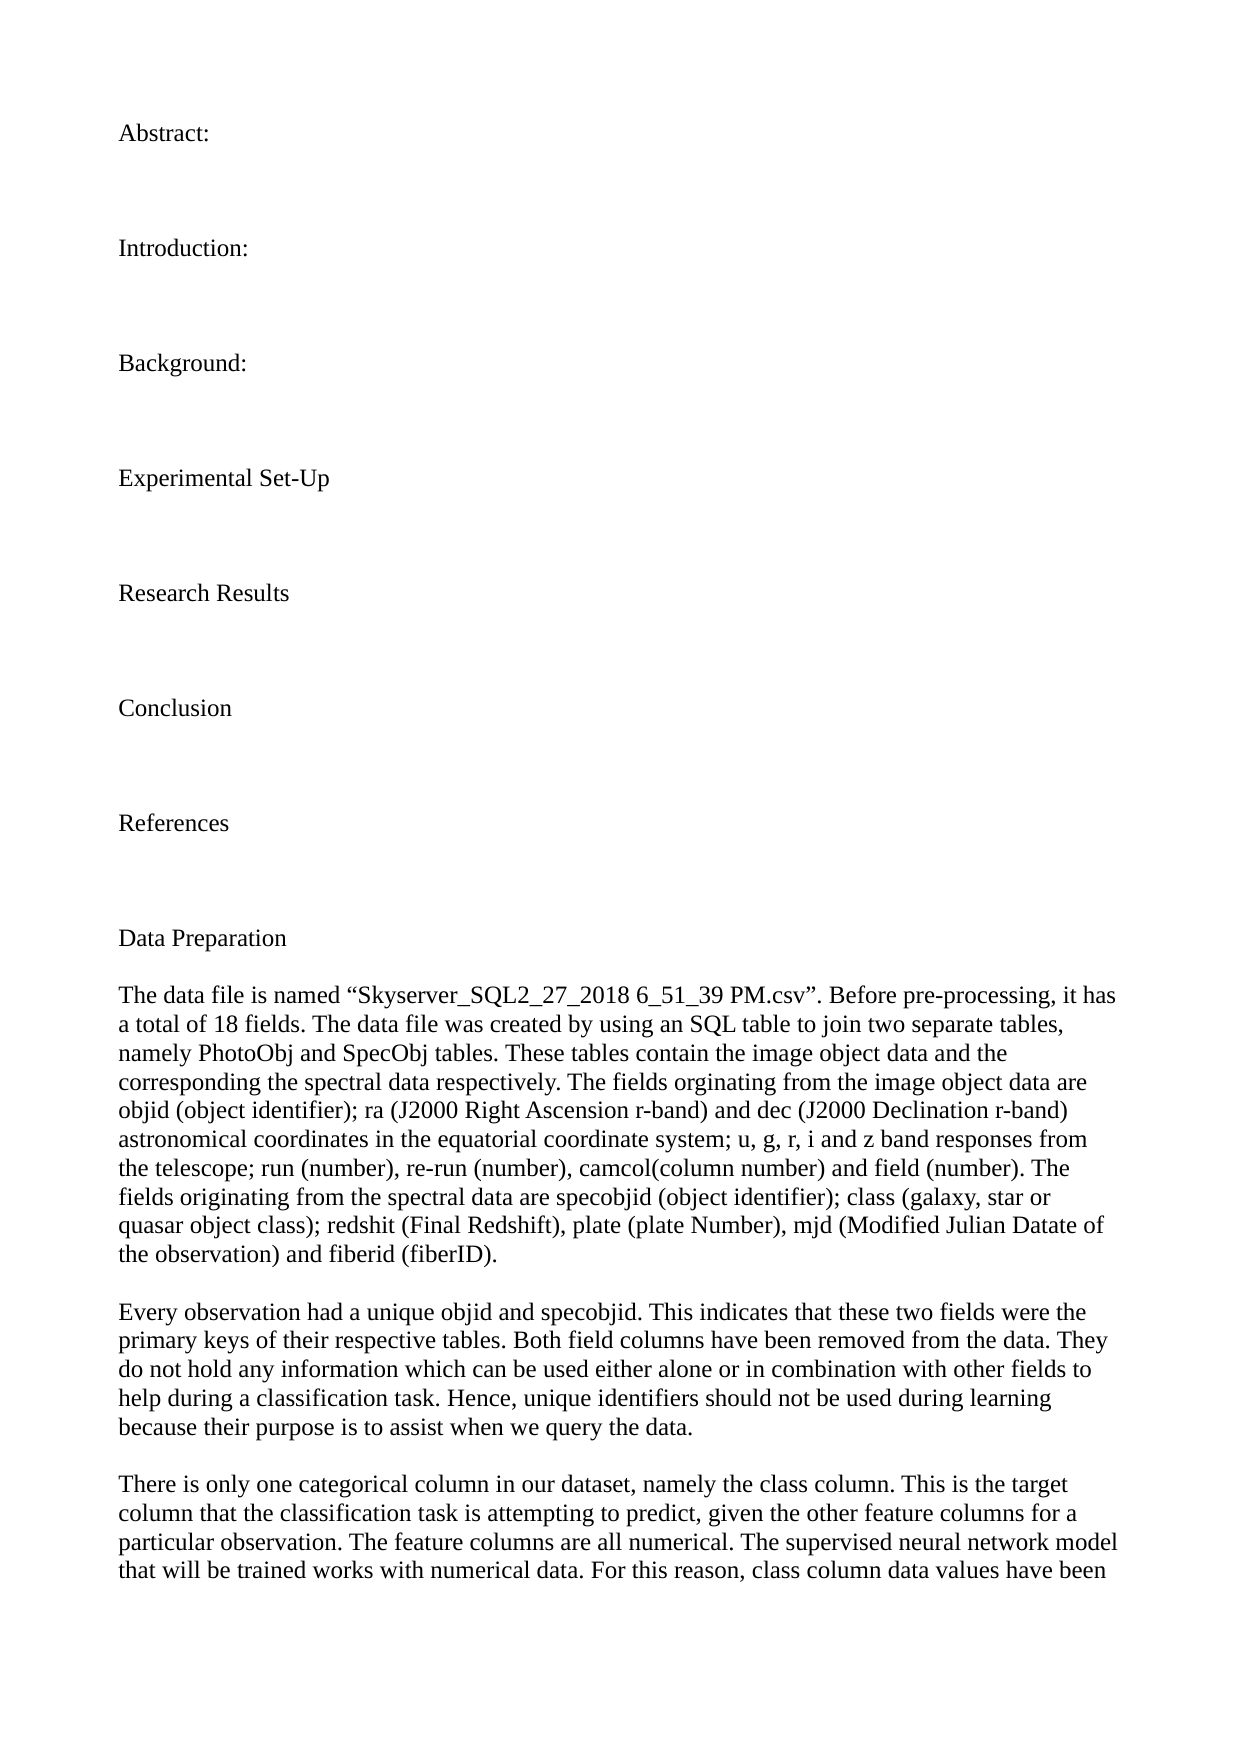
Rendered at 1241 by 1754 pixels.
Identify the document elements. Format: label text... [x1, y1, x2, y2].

text References [118, 808, 1122, 837]
text Research Results [118, 578, 1122, 607]
text Abstract: [118, 118, 1122, 147]
text Data Preparation [118, 923, 1122, 952]
text The data file is named “Skyserver_SQL2_27_2018 6_51_39 PM.csv”. Before pre-processing, it has a total of 18 fields. The data file was created by using an SQL table to join two separate tables, namely PhotoObj and SpecObj tables. These tables contain the image object data and the corresponding the spectral data respectively. The fields orginating from the image object data are objid (object identifier); ra (J2000 Right Ascension r-band) and dec (J2000 Declination r-band) astronomical coordinates in the equatorial coordinate system; u, g, r, i and z band responses from the telescope; run (number), re-run (number), camcol(column number) and field (number). The fields originating from the spectral data are specobjid (object identifier); class (galaxy, star or quasar object class); redshit (Final Redshift), plate (plate Number), mjd (Modified Julian Datate of the observation) and fiberid (fiberID). [118, 981, 1122, 1268]
text Introduction: [118, 233, 1122, 262]
text Background: [118, 348, 1122, 377]
text There is only one categorical column in our dataset, namely the class column. This is the target column that the classification task is attempting to predict, given the other feature columns for a particular observation. The feature columns are all numerical. The supervised neural network model that will be trained works with numerical data. For this reason, class column data values have been [118, 1469, 1122, 1584]
text Every observation had a unique objid and specobjid. This indicates that these two fields were the primary keys of their respective tables. Both field columns have been removed from the data. They do not hold any information which can be used either alone or in combination with other fields to help during a classification task. Hence, unique identifiers should not be used during learning because their purpose is to assist when we query the data. [118, 1297, 1122, 1441]
text Conclusion [118, 693, 1122, 722]
text Experimental Set-Up [118, 463, 1122, 492]
